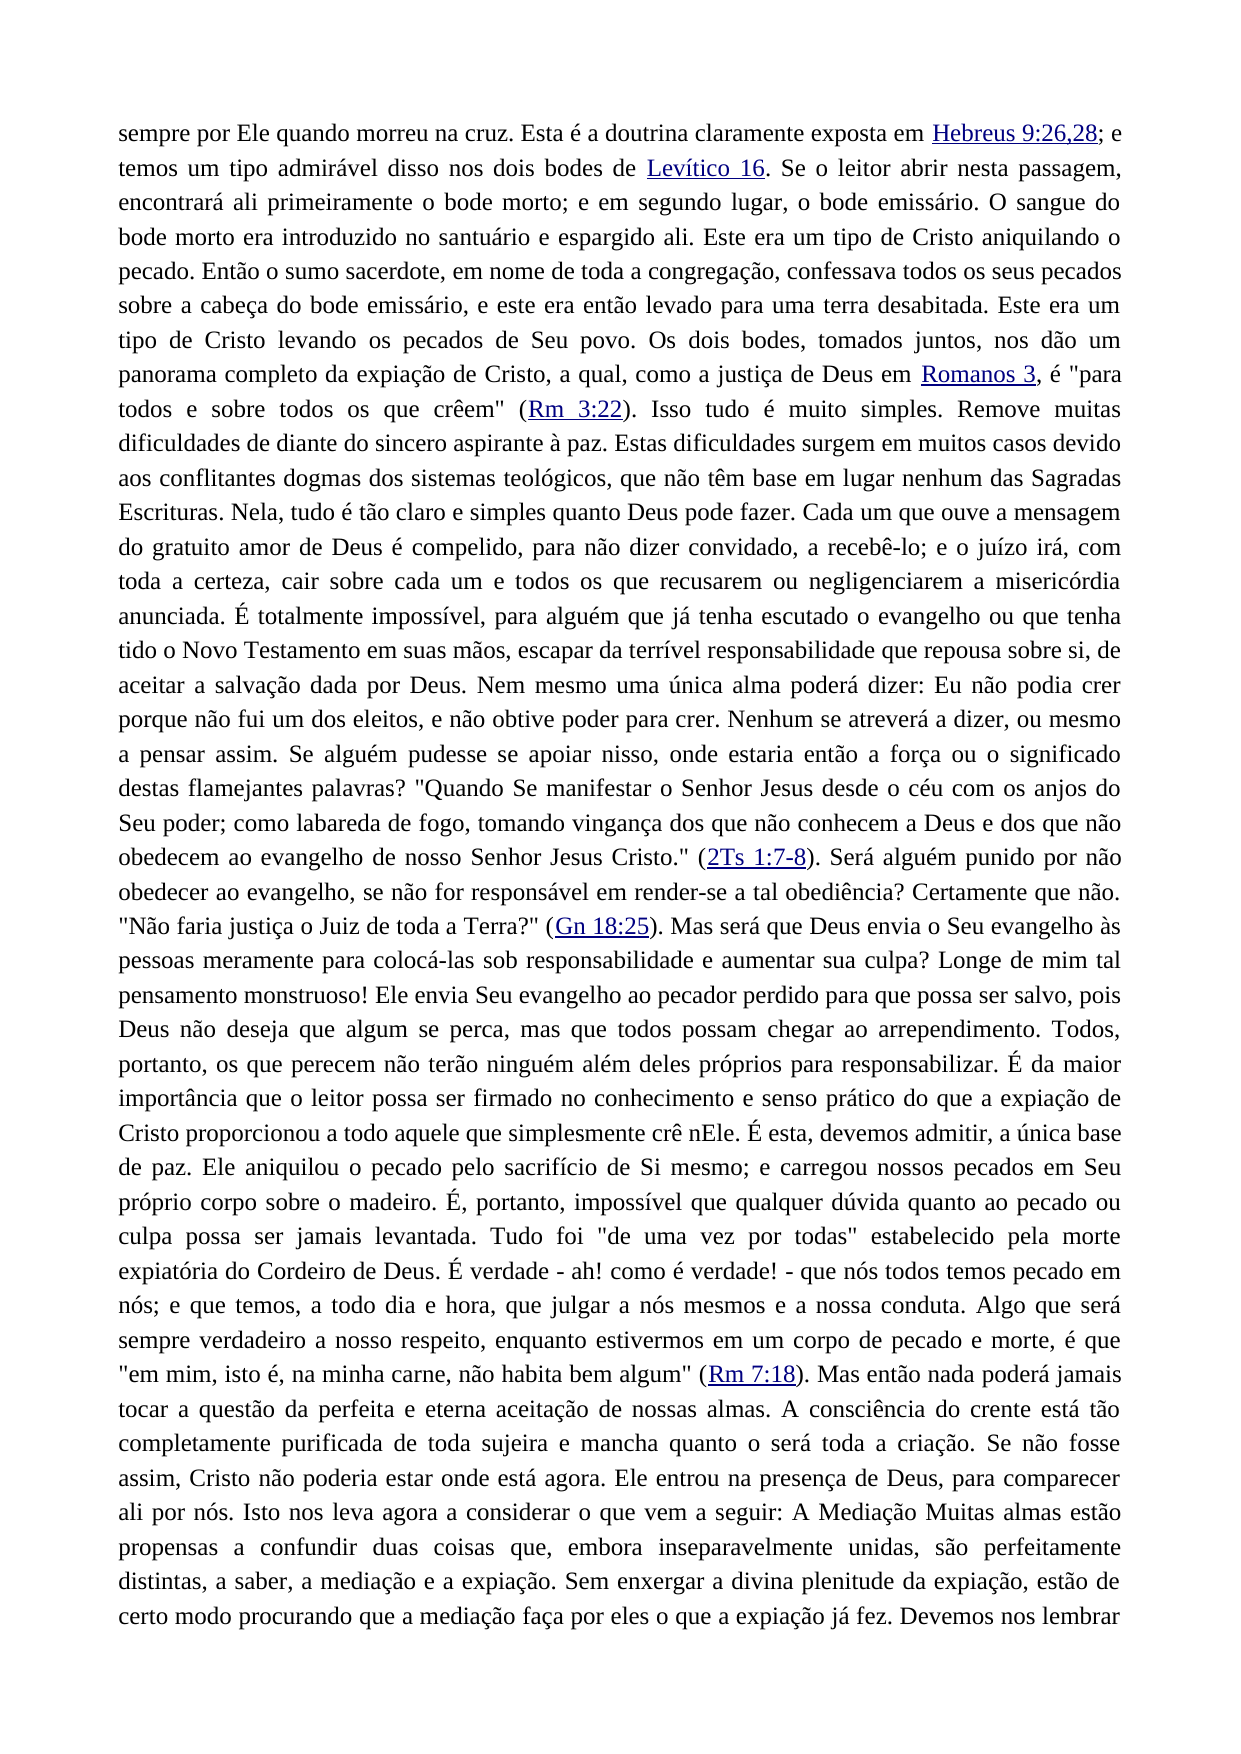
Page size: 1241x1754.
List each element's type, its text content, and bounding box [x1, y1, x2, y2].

text sempre por Ele quando morreu na cruz. Esta é a doutrina claramente exposta em Hebreus 9:26,28; e temos um tipo admirável disso nos dois bodes de Levítico 16. Se o leitor abrir nesta passagem, encontrará ali primeiramente o bode morto; e em segundo lugar, o bode emissário. O sangue do bode morto era introduzido no santuário e espargido ali. Este era um tipo de Cristo aniquilando o pecado. Então o sumo sacerdote, em nome de toda a congregação, confessava todos os seus pecados sobre a cabeça do bode emissário, e este era então levado para uma terra desabitada. Este era um tipo de Cristo levando os pecados de Seu povo. Os dois bodes, tomados juntos, nos dão um panorama completo da expiação de Cristo, a qual, como a justiça de Deus em Romanos 3, é "para todos e sobre todos os que crêem" (Rm 3:22). Isso tudo é muito simples. Remove muitas dificuldades de diante do sincero aspirante à paz. Estas dificuldades surgem em muitos casos devido aos conflitantes dogmas dos sistemas teológicos, que não têm base em lugar nenhum das Sagradas Escrituras. Nela, tudo é tão claro e simples quanto Deus pode fazer. Cada um que ouve a mensagem do gratuito amor de Deus é compelido, para não dizer convidado, a recebê-lo; e o juízo irá, com toda a certeza, cair sobre cada um e todos os que recusarem ou negligenciarem a misericórdia anunciada. É totalmente impossível, para alguém que já tenha escutado o evangelho ou que tenha tido o Novo Testamento em suas mãos, escapar da terrível responsabilidade que repousa sobre si, de aceitar a salvação dada por Deus. Nem mesmo uma única alma poderá dizer: Eu não podia crer porque não fui um dos eleitos, e não obtive poder para crer. Nenhum se atreverá a dizer, ou mesmo a pensar assim. Se alguém pudesse se apoiar nisso, onde estaria então a força ou o significado destas flamejantes palavras? "Quando Se manifestar o Senhor Jesus desde o céu com os anjos do Seu poder; como labareda de fogo, tomando vingança dos que não conhecem a Deus e dos que não obedecem ao evangelho de nosso Senhor Jesus Cristo." (2Ts 1:7-8). Será alguém punido por não obedecer ao evangelho, se não for responsável em render-se a tal obediência? Certamente que não. "Não faria justiça o Juiz de toda a Terra?" (Gn 18:25). Mas será que Deus envia o Seu evangelho às pessoas meramente para colocá-las sob responsabilidade e aumentar sua culpa? Longe de mim tal pensamento monstruoso! Ele envia Seu evangelho ao pecador perdido para que possa ser salvo, pois Deus não deseja que algum se perca, mas que todos possam chegar ao arrependimento. Todos, portanto, os que perecem não terão ninguém além deles próprios para responsabilizar. É da maior importância que o leitor possa ser firmado no conhecimento e senso prático do que a expiação de Cristo proporcionou a todo aquele que simplesmente crê nEle. É esta, devemos admitir, a única base de paz. Ele aniquilou o pecado pelo sacrifício de Si mesmo; e carregou nossos pecados em Seu próprio corpo sobre o madeiro. É, portanto, impossível que qualquer dúvida quanto ao pecado ou culpa possa ser jamais levantada. Tudo foi "de uma vez por todas" estabelecido pela morte expiatória do Cordeiro de Deus. É verdade - ah! como é verdade! - que nós todos temos pecado em nós; e que temos, a todo dia e hora, que julgar a nós mesmos e a nossa conduta. Algo que será sempre verdadeiro a nosso respeito, enquanto estivermos em um corpo de pecado e morte, é que "em mim, isto é, na minha carne, não habita bem algum" (Rm 7:18). Mas então nada poderá jamais tocar a questão da perfeita e eterna aceitação de nossas almas. A consciência do crente está tão completamente purificada de toda sujeira e mancha quanto o será toda a criação. Se não fosse assim, Cristo não poderia estar onde está agora. Ele entrou na presença de Deus, para comparecer ali por nós. Isto nos leva agora a considerar o que vem a seguir: A Mediação Muitas almas estão propensas a confundir duas coisas que, embora inseparavelmente unidas, são perfeitamente distintas, a saber, a mediação e a expiação. Sem enxergar a divina plenitude da expiação, estão de certo modo procurando que a mediação faça por eles o que a expiação já fez. Devemos nos lembrar [118, 118, 1122, 1629]
